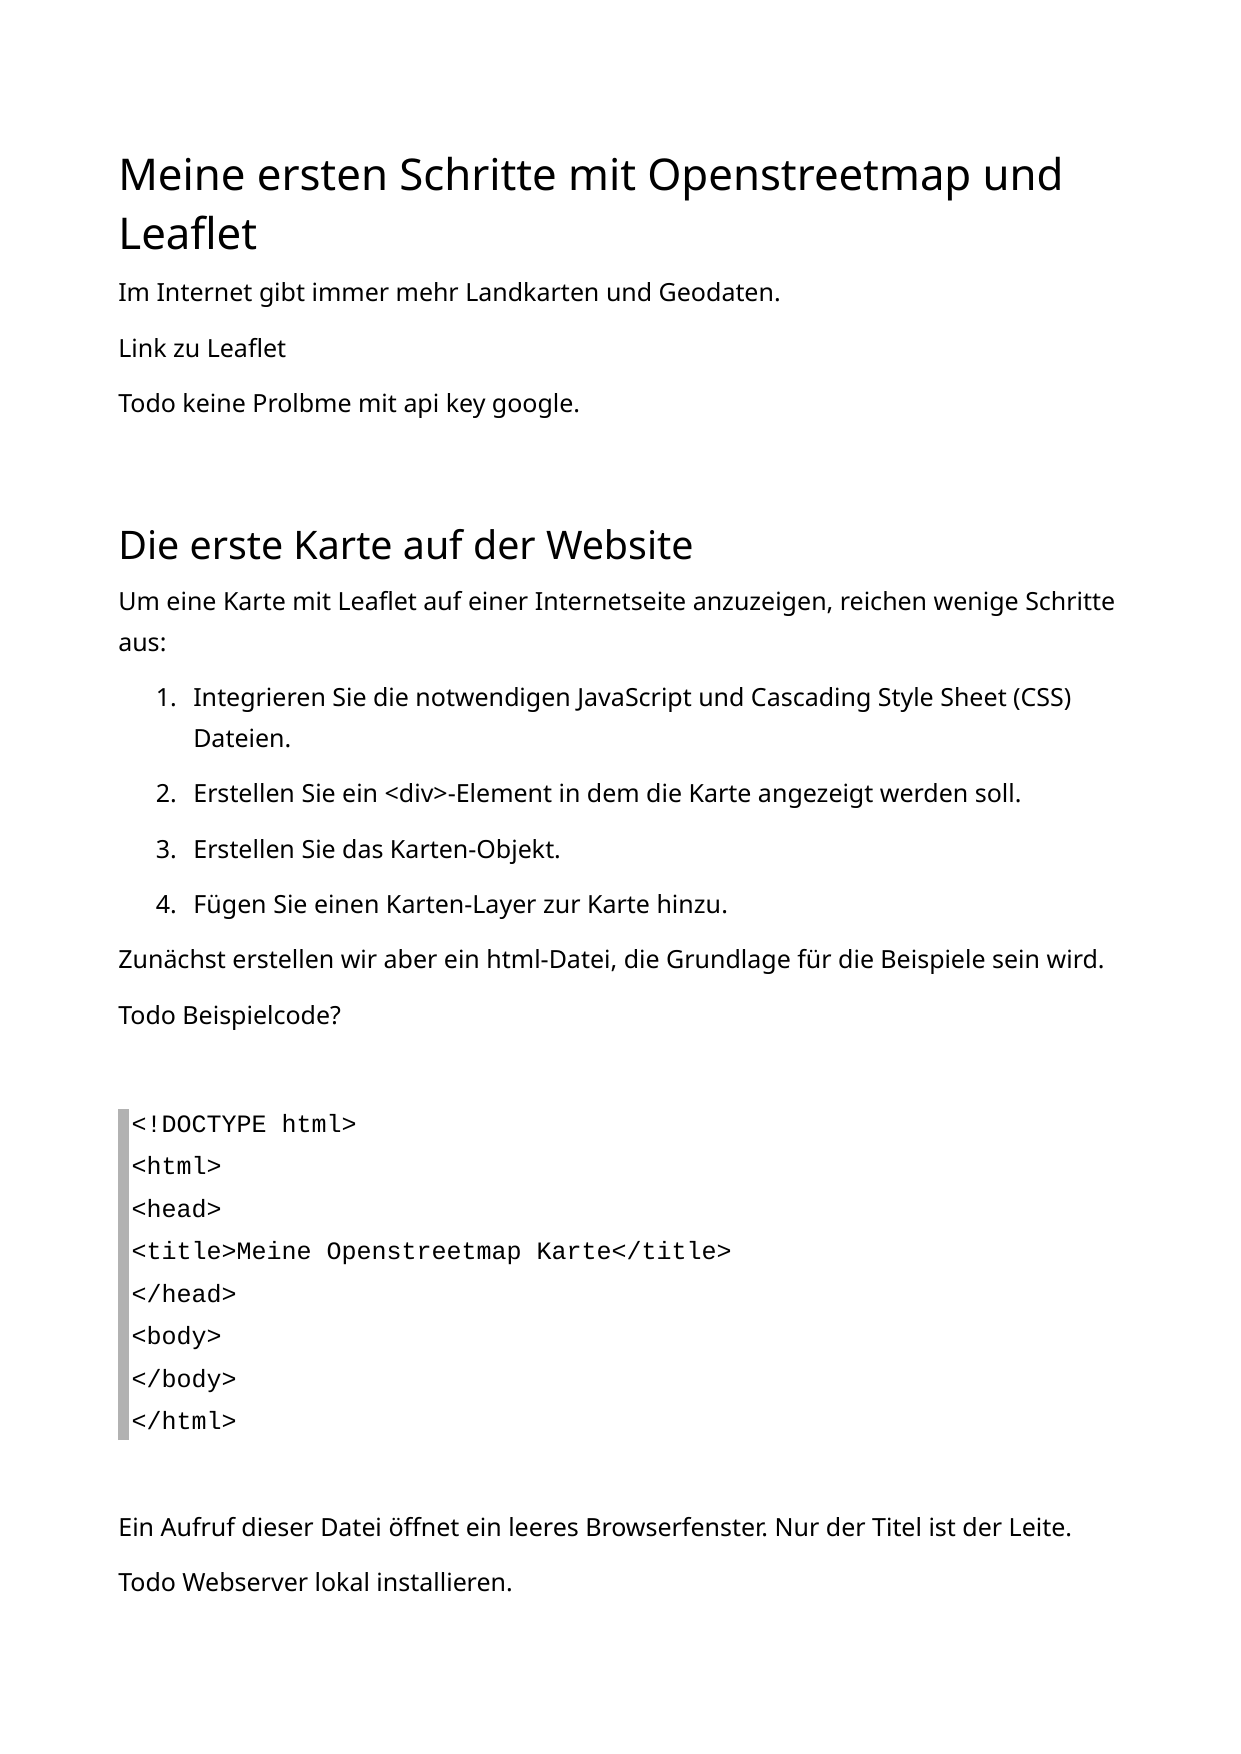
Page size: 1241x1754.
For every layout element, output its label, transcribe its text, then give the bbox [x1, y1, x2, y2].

subtitle Meine ersten Schritte mit Openstreetmap und Leaflet [118, 143, 1122, 262]
text <head> [129, 1193, 1122, 1225]
text </body> [129, 1363, 1122, 1395]
text Ein Aufruf dieser Datei öffnet ein leeres Browserfenster. Nur der Titel ist der Leite. [118, 1510, 1122, 1544]
text Todo Beispielcode? [118, 998, 1122, 1032]
text Im Internet gibt immer mehr Landkarten und Geodaten. [118, 275, 1122, 309]
text </html> [129, 1406, 1122, 1440]
text <!DOCTYPE html> [118, 1108, 1122, 1140]
list Erstellen Sie das Karten-Objekt. [156, 831, 1122, 865]
subtitle Die erste Karte auf der Website [118, 517, 1122, 571]
text </head> [129, 1278, 1122, 1310]
list Integrieren Sie die notwendigen JavaScript und Cascading Style Sheet (CSS) Dateien. [156, 680, 1122, 754]
text Link zu Leaflet [118, 330, 1122, 364]
list Fügen Sie einen Karten-Layer zur Karte hinzu. [156, 887, 1122, 921]
text Todo Webserver lokal installieren. [118, 1565, 1122, 1599]
text Zunächst erstellen wir aber ein html-Datei, die Grundlage für die Beispiele sein wird. [118, 942, 1122, 976]
text <body> [129, 1321, 1122, 1352]
text Todo keine Prolbme mit api key google. [118, 386, 1122, 420]
text Um eine Karte mit Leaflet auf einer Internetseite anzuzeigen, reichen wenige Schritte aus: [118, 583, 1122, 658]
list Erstellen Sie ein <div>-Element in dem die Karte angezeigt werden soll. [156, 776, 1122, 810]
text <html> [129, 1151, 1122, 1182]
text <title>Meine Openstreetmap Karte</title> [129, 1236, 1122, 1267]
